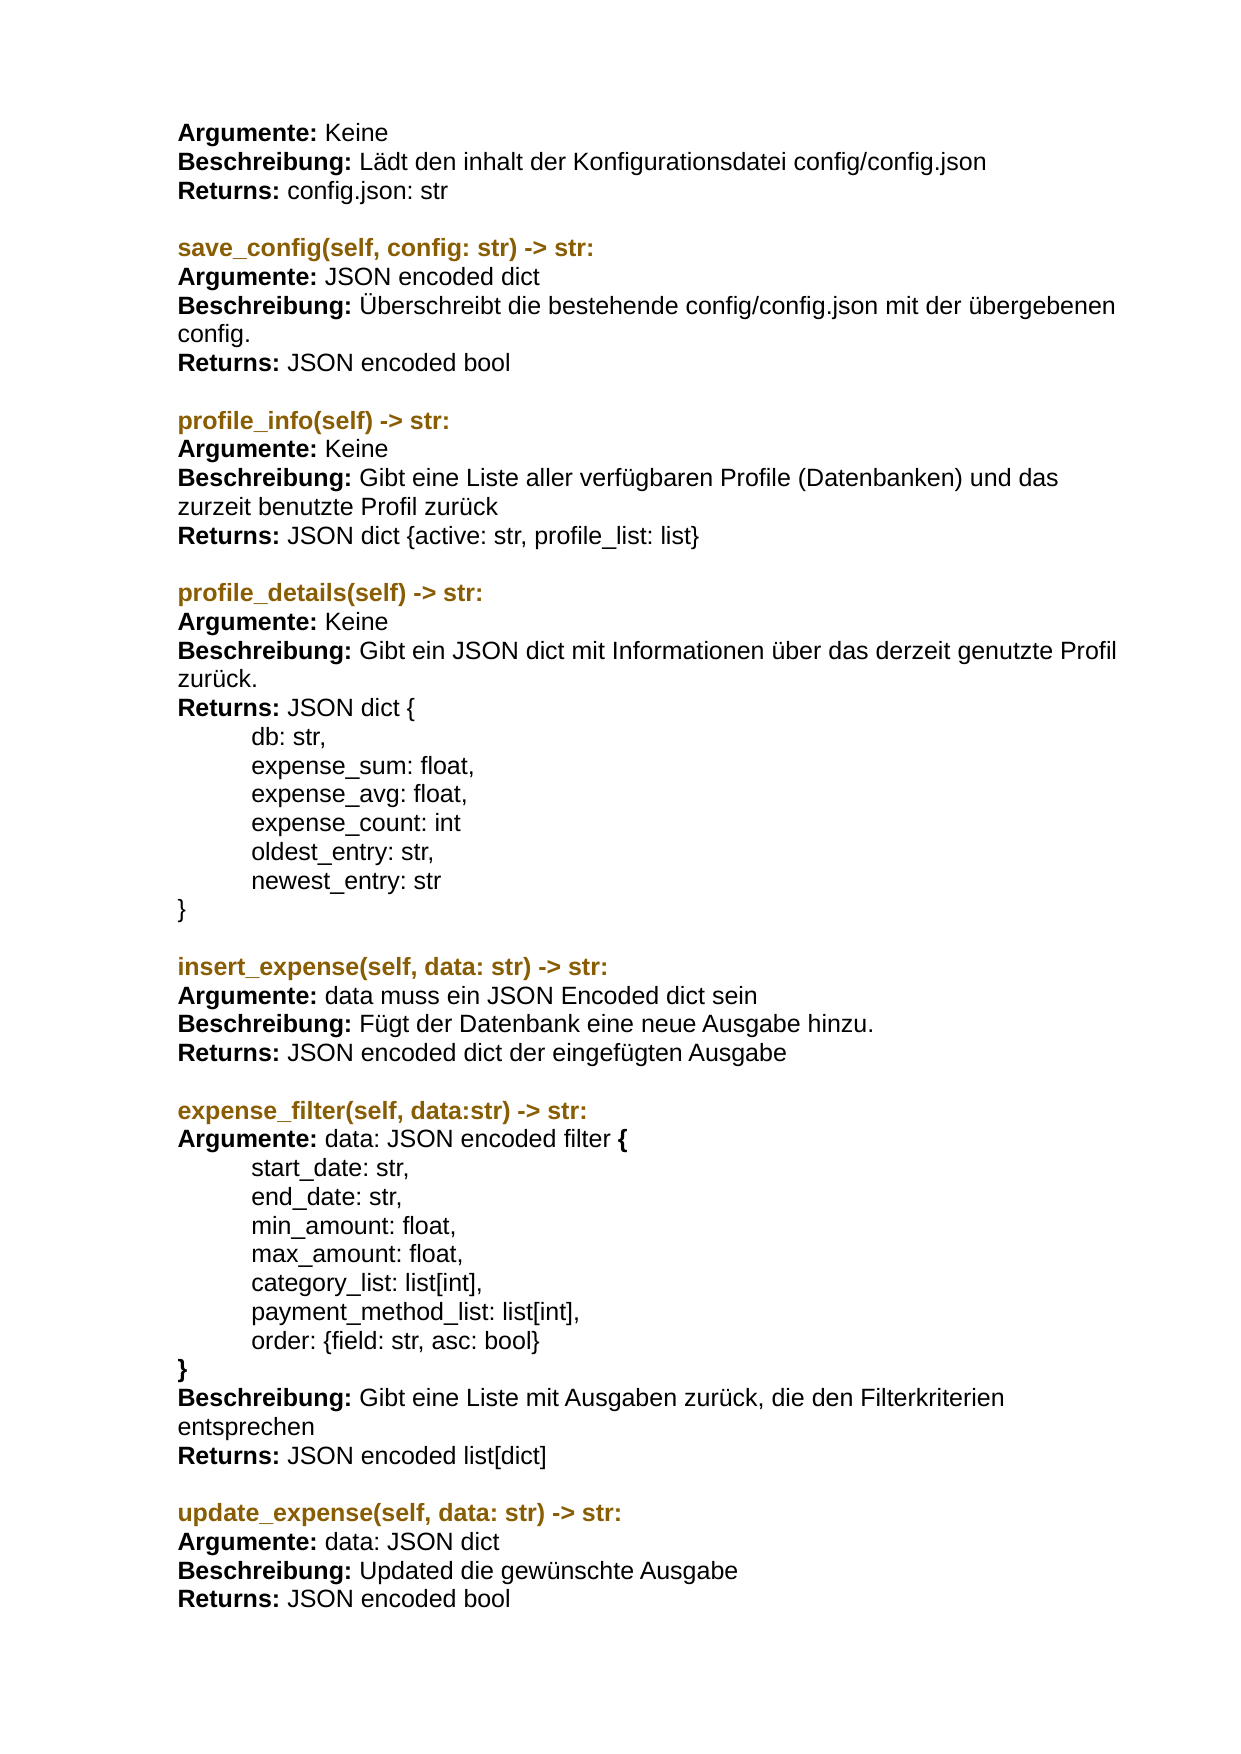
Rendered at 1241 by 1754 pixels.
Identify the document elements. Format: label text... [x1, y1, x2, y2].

list end_date: str, [177, 1182, 1122, 1211]
list save_config(self, config: str) -> str: [177, 233, 1122, 262]
list Returns: JSON encoded list[dict] [177, 1441, 1122, 1469]
list expense_filter(self, data:str) -> str: [177, 1096, 1122, 1124]
list order: {field: str, asc: bool} [177, 1326, 1122, 1354]
list category_list: list[int], [177, 1268, 1122, 1297]
list max_amount: float, [177, 1239, 1122, 1268]
list Beschreibung: Überschreibt die bestehende config/config.json mit der übergebenen config. [177, 291, 1122, 348]
list expense_sum: float, [177, 751, 1122, 779]
list expense_count: int [177, 808, 1122, 837]
list min_amount: float, [177, 1211, 1122, 1239]
list Returns: JSON encoded dict der eingefügten Ausgabe [177, 1038, 1122, 1067]
list expense_avg: float, [177, 779, 1122, 808]
list Returns: JSON encoded bool [177, 348, 1122, 377]
list Beschreibung: Gibt eine Liste mit Ausgaben zurück, die den Filterkriterien entsprechen [177, 1383, 1122, 1441]
list profile_details(self) -> str: [177, 578, 1122, 607]
list Argumente: Keine [177, 434, 1122, 463]
list Beschreibung: Updated die gewünschte Ausgabe [177, 1556, 1122, 1584]
list payment_method_list: list[int], [177, 1297, 1122, 1326]
list } [177, 1354, 1122, 1383]
list Argumente: data: JSON encoded filter { [177, 1124, 1122, 1153]
list Returns: JSON dict { [177, 693, 1122, 722]
list Beschreibung: Gibt eine Liste aller verfügbaren Profile (Datenbanken) und das zurzeit benutzte Profil zurück [177, 463, 1122, 521]
list Returns: JSON encoded bool [177, 1584, 1122, 1613]
list Argumente: data muss ein JSON Encoded dict sein [177, 981, 1122, 1009]
list newest_entry: str [177, 866, 1122, 894]
list insert_expense(self, data: str) -> str: [177, 952, 1122, 981]
list oldest_entry: str, [177, 837, 1122, 866]
list update_expense(self, data: str) -> str: [177, 1498, 1122, 1527]
list Argumente: Keine [177, 607, 1122, 636]
list Argumente: data: JSON dict [177, 1527, 1122, 1556]
list Beschreibung: Gibt ein JSON dict mit Informationen über das derzeit genutzte Profil zurück. [177, 636, 1122, 693]
list Beschreibung: Lädt den inhalt der Konfigurationsdatei config/config.json [177, 147, 1122, 176]
list Returns: config.json: str [177, 176, 1122, 204]
list Returns: JSON dict {active: str, profile_list: list} [177, 521, 1122, 549]
list Beschreibung: Fügt der Datenbank eine neue Ausgabe hinzu. [177, 1009, 1122, 1038]
list } [177, 894, 1122, 923]
list profile_info(self) -> str: [177, 406, 1122, 434]
list db: str, [177, 722, 1122, 751]
list Argumente: JSON encoded dict [177, 262, 1122, 291]
list start_date: str, [177, 1153, 1122, 1182]
list Argumente: Keine [177, 118, 1122, 147]
